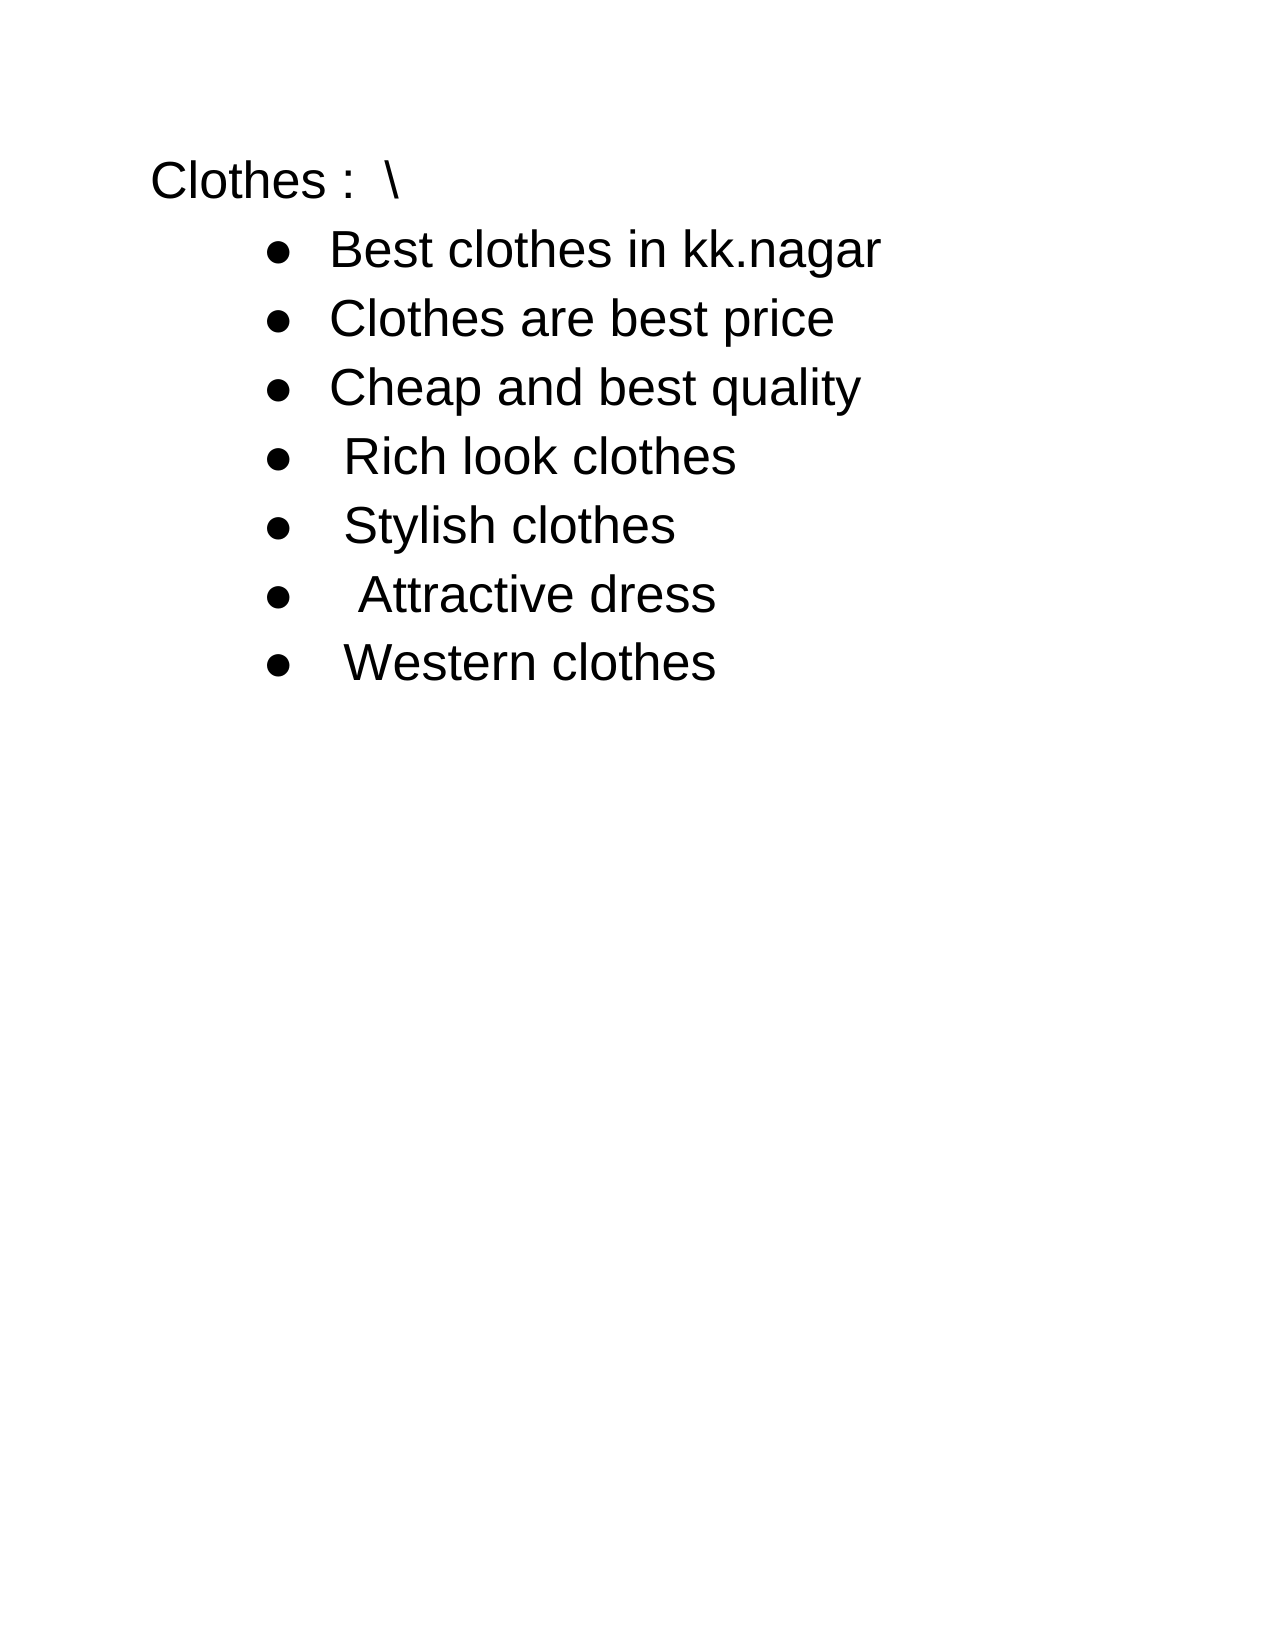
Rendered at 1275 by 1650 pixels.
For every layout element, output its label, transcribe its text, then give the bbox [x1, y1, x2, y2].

list Cheap and best quality [262, 357, 1125, 416]
list Attractive dress [262, 563, 1125, 623]
list Clothes are best price [262, 288, 1125, 348]
list Best clothes in kk.nagar [262, 219, 1125, 279]
list Stylish clothes [262, 494, 1125, 554]
text Clothes : \ [150, 150, 1125, 210]
list Western clothes [262, 632, 1125, 692]
list Rich look clothes [262, 425, 1125, 485]
